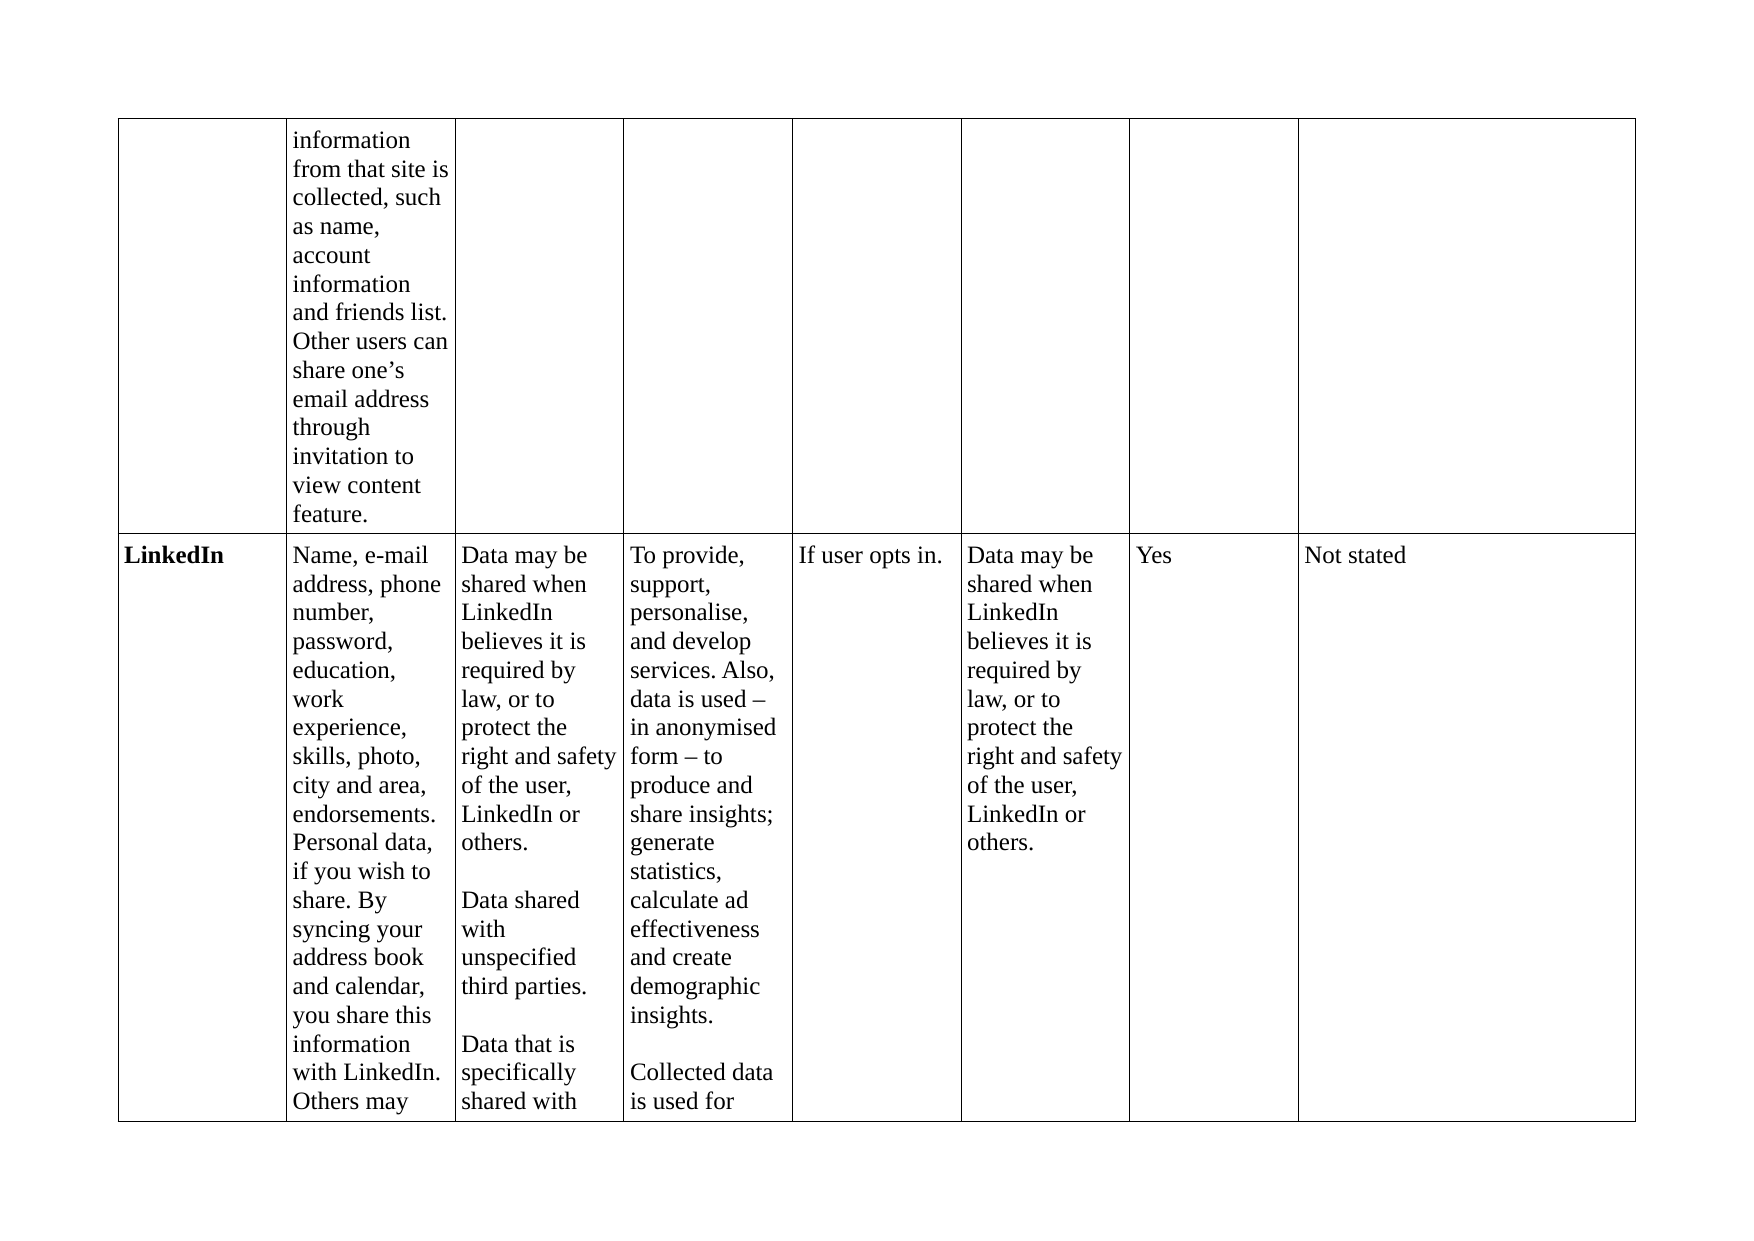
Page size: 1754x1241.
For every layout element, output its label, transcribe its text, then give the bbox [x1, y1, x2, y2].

table_cell To provide, support, personalise, and develop services. Also, data is used – in anonymised form – to produce and share insights; generate statistics, calculate ad effectiveness and create demographic insights. Collected data is used for [624, 534, 792, 1121]
table_cell Name, e-mail address, phone number, password, education, work experience, skills, photo, city and area, endorsements. Personal data, if you wish to share. By syncing your address book and calendar, you share this information with LinkedIn. Others may [287, 534, 455, 1121]
table_cell Data may be shared when LinkedIn believes it is required by law, or to protect the right and safety of the user, LinkedIn or others. Data shared with unspecified third parties. Data that is specifically shared with [456, 534, 623, 1121]
table_cell [456, 119, 623, 533]
table_cell [1130, 119, 1298, 533]
table_cell [119, 119, 286, 533]
table_cell If user opts in. [793, 534, 961, 1121]
table_cell information from that site is collected, such as name, account information and friends list. Other users can share one’s email address through invitation to view content feature. [287, 119, 455, 533]
table_cell [793, 119, 961, 533]
table_cell [624, 119, 792, 533]
table_cell [962, 119, 1129, 533]
table_cell Yes [1130, 534, 1298, 1121]
table_cell LinkedIn [119, 534, 286, 1121]
table_cell Data may be shared when LinkedIn believes it is required by law, or to protect the right and safety of the user, LinkedIn or others. [962, 534, 1129, 1121]
table_cell Not stated [1299, 534, 1635, 1121]
table_cell [1299, 119, 1635, 533]
